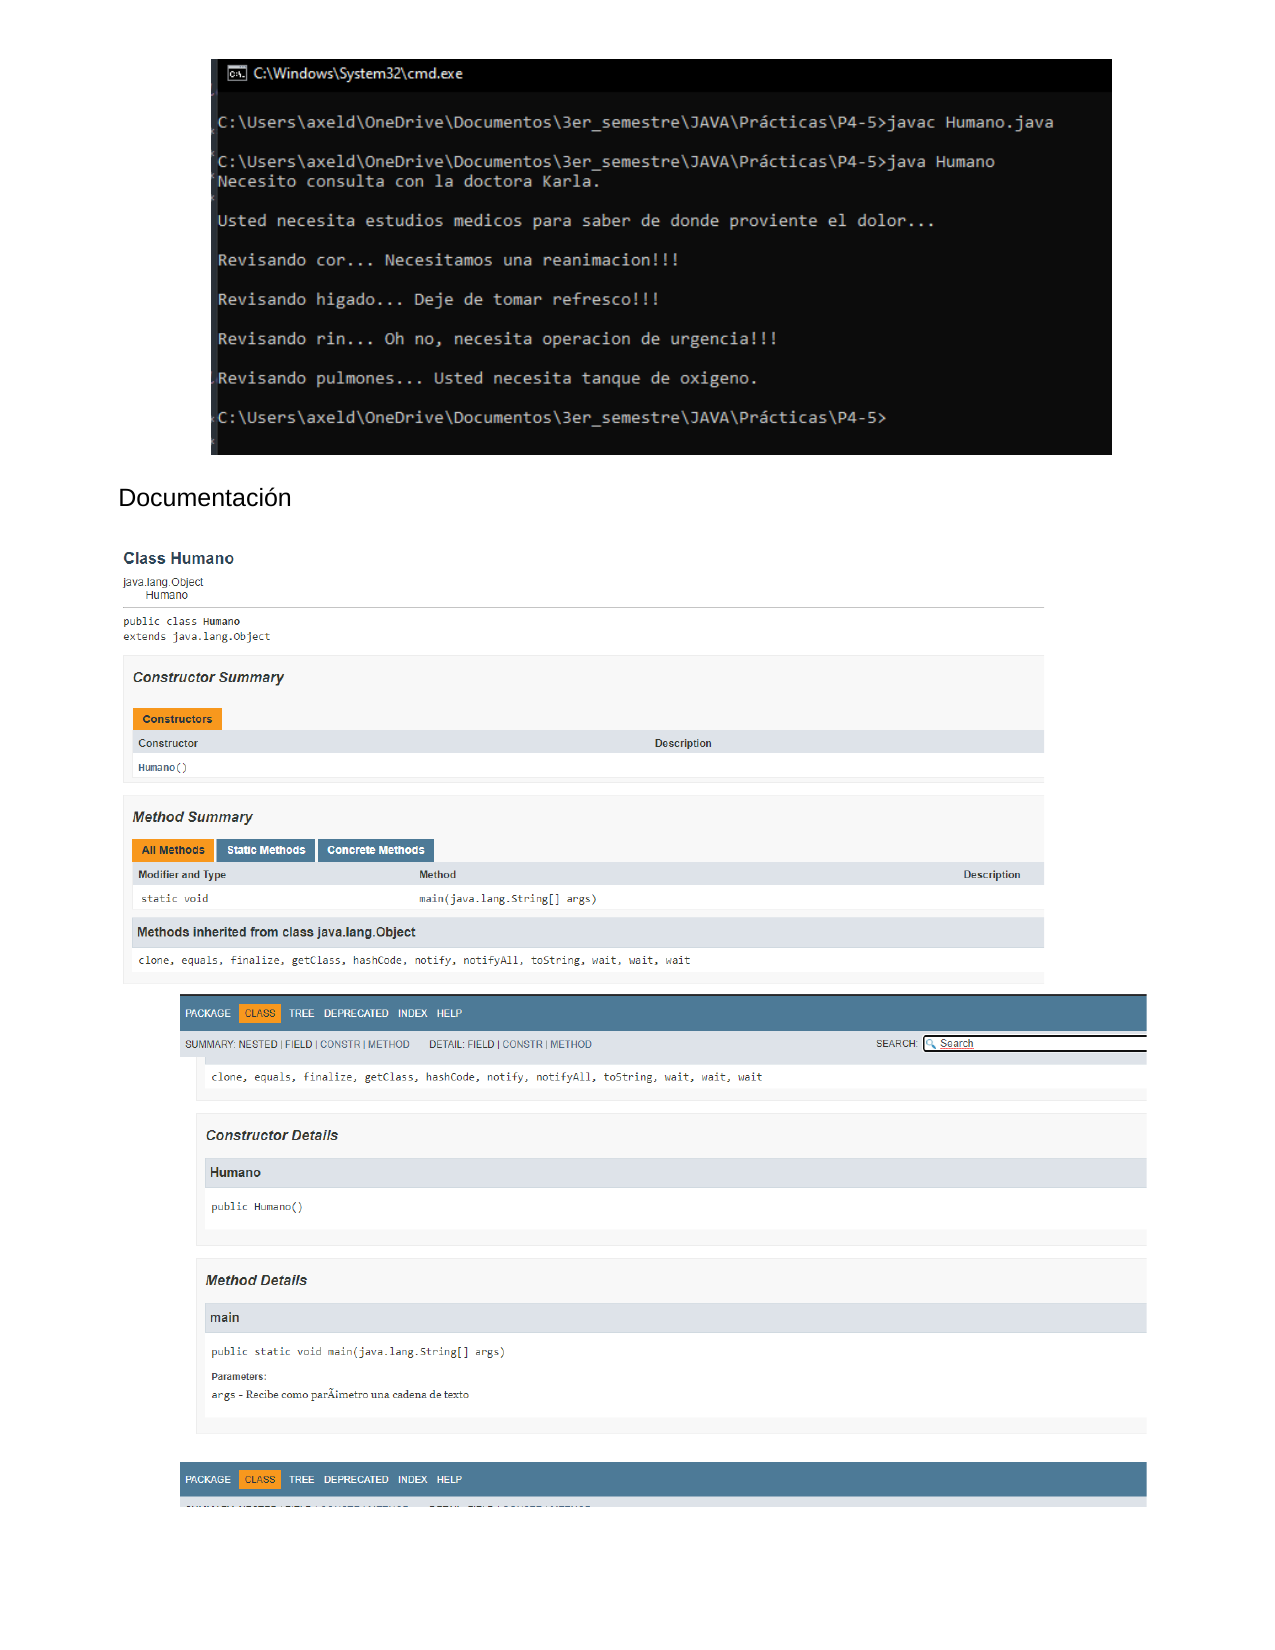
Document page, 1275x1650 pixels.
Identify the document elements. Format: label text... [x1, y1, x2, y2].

text Documentación [118, 483, 1205, 512]
